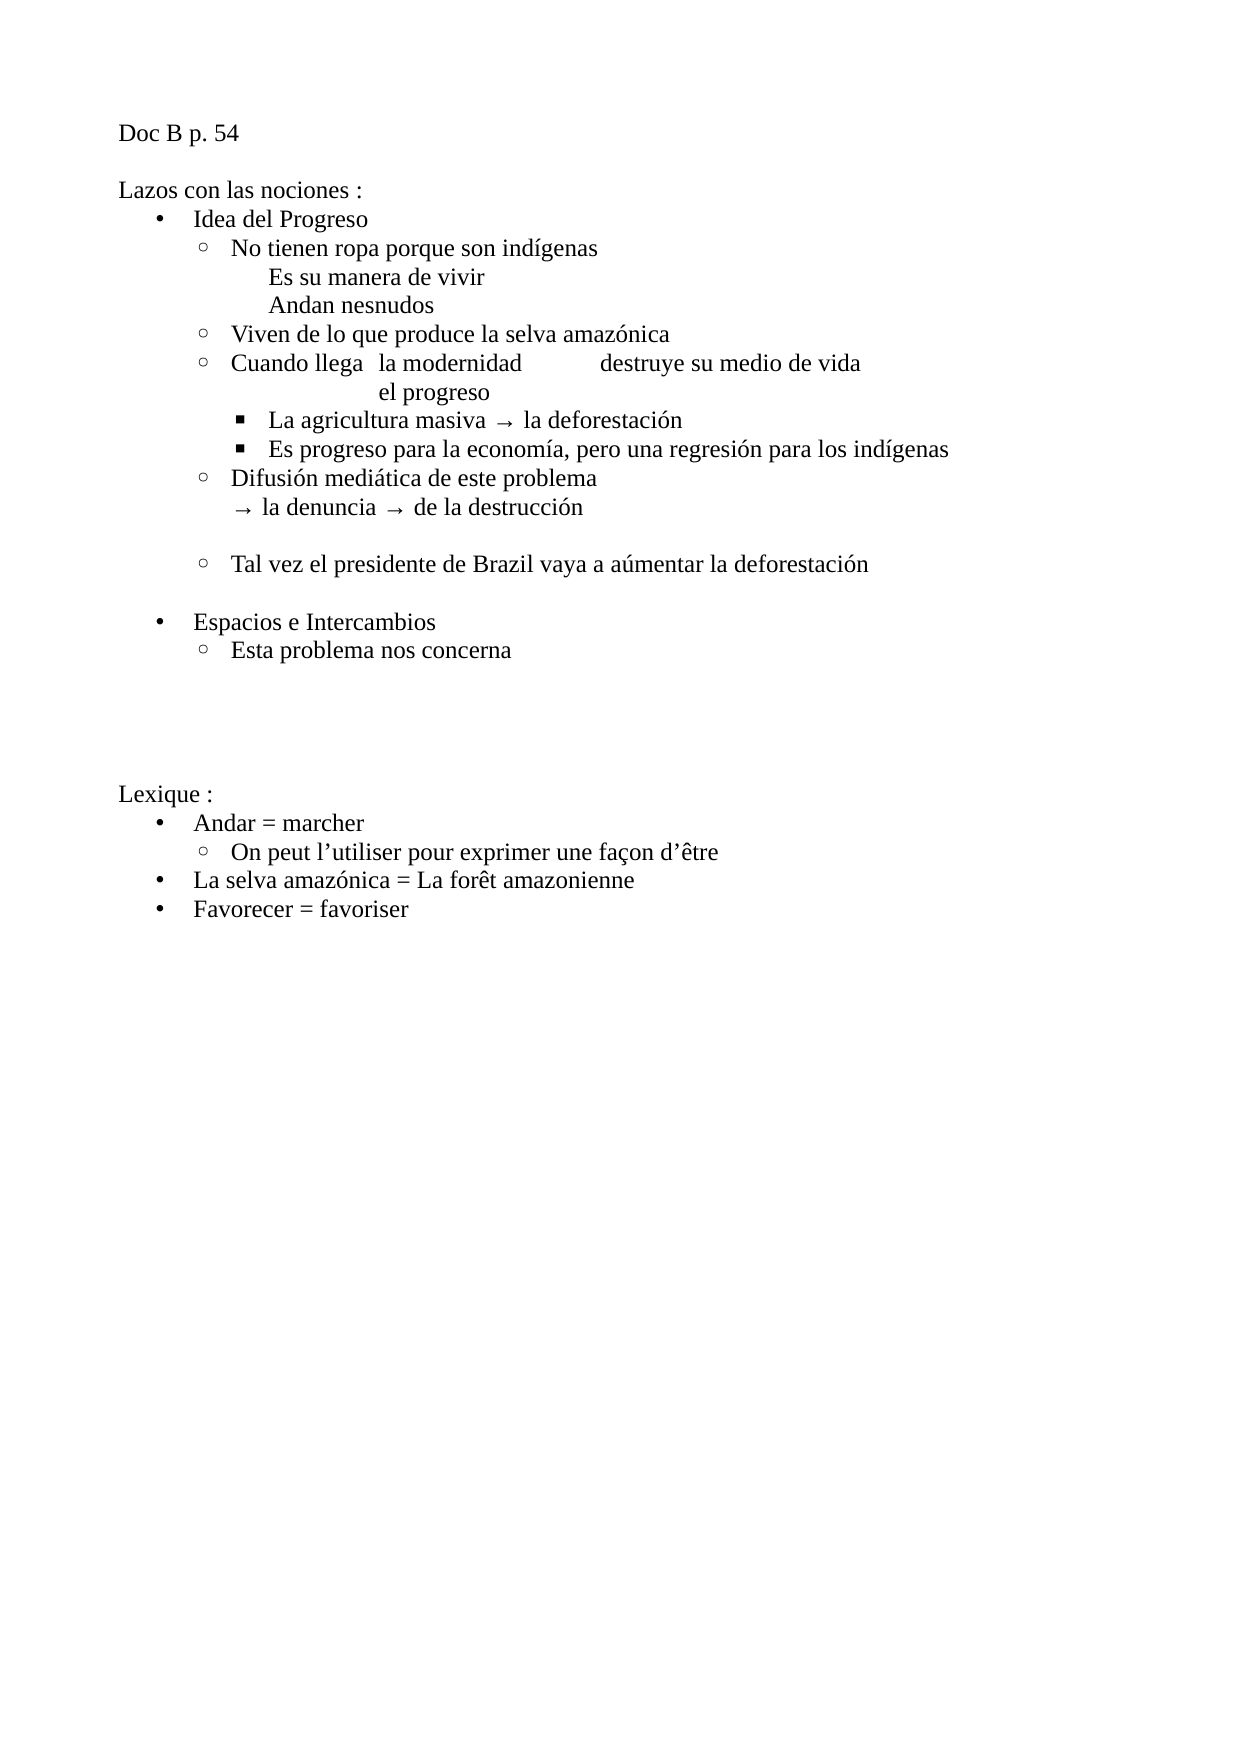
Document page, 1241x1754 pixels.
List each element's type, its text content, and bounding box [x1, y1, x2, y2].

list On peut l’utiliser pour exprimer une façon d’être [193, 837, 1122, 866]
list Es su manera de vivir [231, 262, 1122, 291]
list Cuando llega la modernidad destruye su medio de vida [193, 348, 1122, 377]
list Esta problema nos concerna [193, 636, 1122, 664]
list el progreso [193, 377, 1122, 406]
list Favorecer = favoriser [156, 894, 1122, 923]
list Es progreso para la economía, pero una regresión para los indígenas [231, 434, 1122, 463]
list → la denuncia → de la destrucción [193, 492, 1122, 521]
list Espacios e Intercambios [156, 607, 1122, 636]
list La selva amazónica = La forêt amazonienne [156, 866, 1122, 894]
list La agricultura masiva → la deforestación [231, 406, 1122, 434]
list Andan nesnudos [231, 291, 1122, 319]
list Viven de lo que produce la selva amazónica [193, 319, 1122, 348]
list Andar = marcher [156, 808, 1122, 837]
text Lazos con las nociones : [118, 176, 1122, 204]
list Tal vez el presidente de Brazil vaya a aúmentar la deforestación [193, 549, 1122, 578]
list No tienen ropa porque son indígenas [193, 233, 1122, 262]
list Idea del Progreso [156, 204, 1122, 233]
list Difusión mediática de este problema [193, 463, 1122, 492]
text Lexique : [118, 779, 1122, 808]
text Doc B p. 54 [118, 118, 1122, 147]
